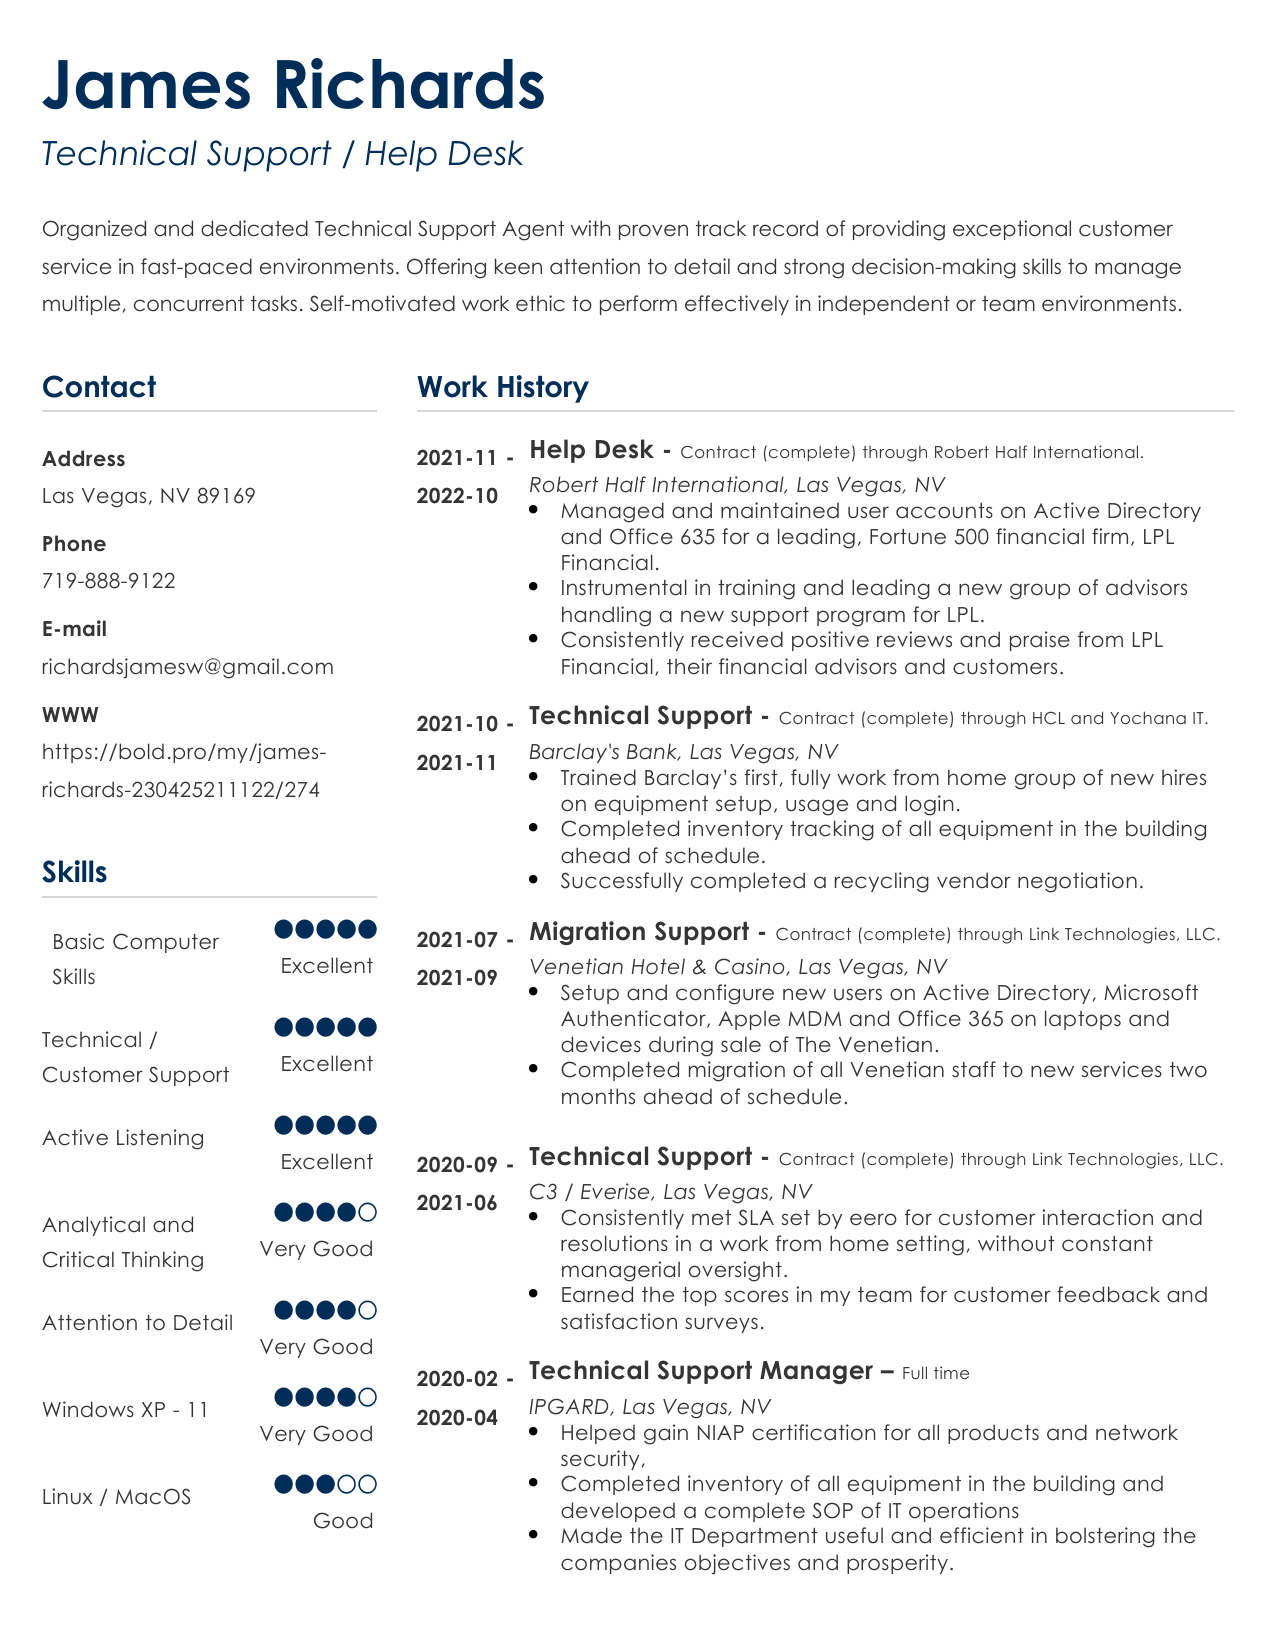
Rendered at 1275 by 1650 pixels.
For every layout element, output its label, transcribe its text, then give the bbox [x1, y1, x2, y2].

table_header Migration Support - Contract (complete) through Link Technologies, LLC. Venetian Hotel & Casino, Las Vegas, NV Setup and configure new users on Active Directory, Microsoft Authenticator, Apple MDM and Office 365 on laptops and devices during sale of The Venetian. Completed migration of all Venetian staff to new services two months ahead of schedule. [529, 894, 1234, 1119]
table_header [42, 1540, 377, 1577]
picture [273, 1114, 377, 1136]
table_header Technical Support - Contract (complete) through HCL and Yochana IT. Barclay's Bank, Las Vegas, NV Trained Barclay’s first, fully work from home group of new hires on equipment setup, usage and login. Completed inventory tracking of all equipment in the building ahead of schedule. Successfully completed a recycling vendor negotiation. [529, 679, 1234, 894]
picture [273, 1201, 377, 1223]
table_header Linux / MacOS [42, 1453, 248, 1540]
table_header Attention to Detail [42, 1279, 248, 1366]
table_header Basic Computer Skills [42, 919, 248, 996]
table_header Help Desk - Contract (complete) through Robert Half International. Robert Half International, Las Vegas, NV Managed and maintained user accounts on Active Directory and Office 635 for a leading, Fortune 500 financial firm, LPL Financial. Instrumental in training and leading a new group of advisors handling a new support program for LPL. Consistently received positive reviews and praise from LPL Financial, their financial advisors and customers. [529, 433, 1234, 679]
picture [273, 1386, 377, 1408]
table_header Good [248, 1453, 377, 1540]
table_header Active Listening [42, 1094, 248, 1181]
table_header Windows XP - 11 [42, 1366, 248, 1453]
table_header Excellent [248, 996, 377, 1093]
text Organized and dedicated Technical Support Agent with proven track record of providing exceptional customer service in fast-paced environments. Offering keen attention to detail and strong decision-making skills to manage multiple, concurrent tasks. Self-motivated work ethic to perform effectively in independent or team environments. [42, 204, 1233, 316]
table_header 2021-10 - 2021-11 [417, 679, 529, 894]
table_header Very Good [248, 1366, 377, 1453]
table_header 2021-11 - 2022-10 [417, 433, 529, 679]
picture [273, 1016, 377, 1038]
table_header [417, 412, 1234, 433]
table_header [42, 898, 377, 919]
table_header 2020-09 - 2021-06 [417, 1119, 529, 1334]
table_header Technical Support - Contract (complete) through Link Technologies, LLC. C3 / Everise, Las Vegas, NV Consistently met SLA set by eero for customer interaction and resolutions in a work from home setting, without constant managerial oversight. Earned the top scores in my team for customer feedback and satisfaction surveys. [529, 1119, 1234, 1334]
picture [273, 1473, 377, 1495]
table_header Excellent [248, 1094, 377, 1181]
text James Richards [42, 42, 1233, 123]
table_header Excellent [248, 919, 377, 996]
picture [273, 1299, 377, 1321]
table_header Technical / Customer Support [42, 996, 248, 1093]
title Technical Support / Help Desk [42, 132, 1233, 173]
picture [273, 918, 377, 940]
table_header 2021-07 - 2021-09 [417, 894, 529, 1119]
table_header 2020-02 - 2020-04 [417, 1334, 529, 1574]
table_header Address Las Vegas, NV 89169 Phone 719-888-9122 E-mail richardsjamesw@gmail.com WWW https://bold.pro/my/james-richards-230425211122/274 Skills [42, 412, 377, 896]
table_header Technical Support Manager – Full time IPGARD, Las Vegas, NV Helped gain NIAP certification for all products and network security, Completed inventory of all equipment in the building and developed a complete SOP of IT operations Made the IT Department useful and efficient in bolstering the companies objectives and prosperity. [529, 1334, 1234, 1574]
table_header Analytical and Critical Thinking [42, 1181, 248, 1278]
table_header Contact [42, 316, 377, 410]
table_header Very Good [248, 1279, 377, 1366]
table_header [377, 316, 417, 1577]
table_header Work History [417, 316, 1234, 410]
table_header Very Good [248, 1181, 377, 1278]
